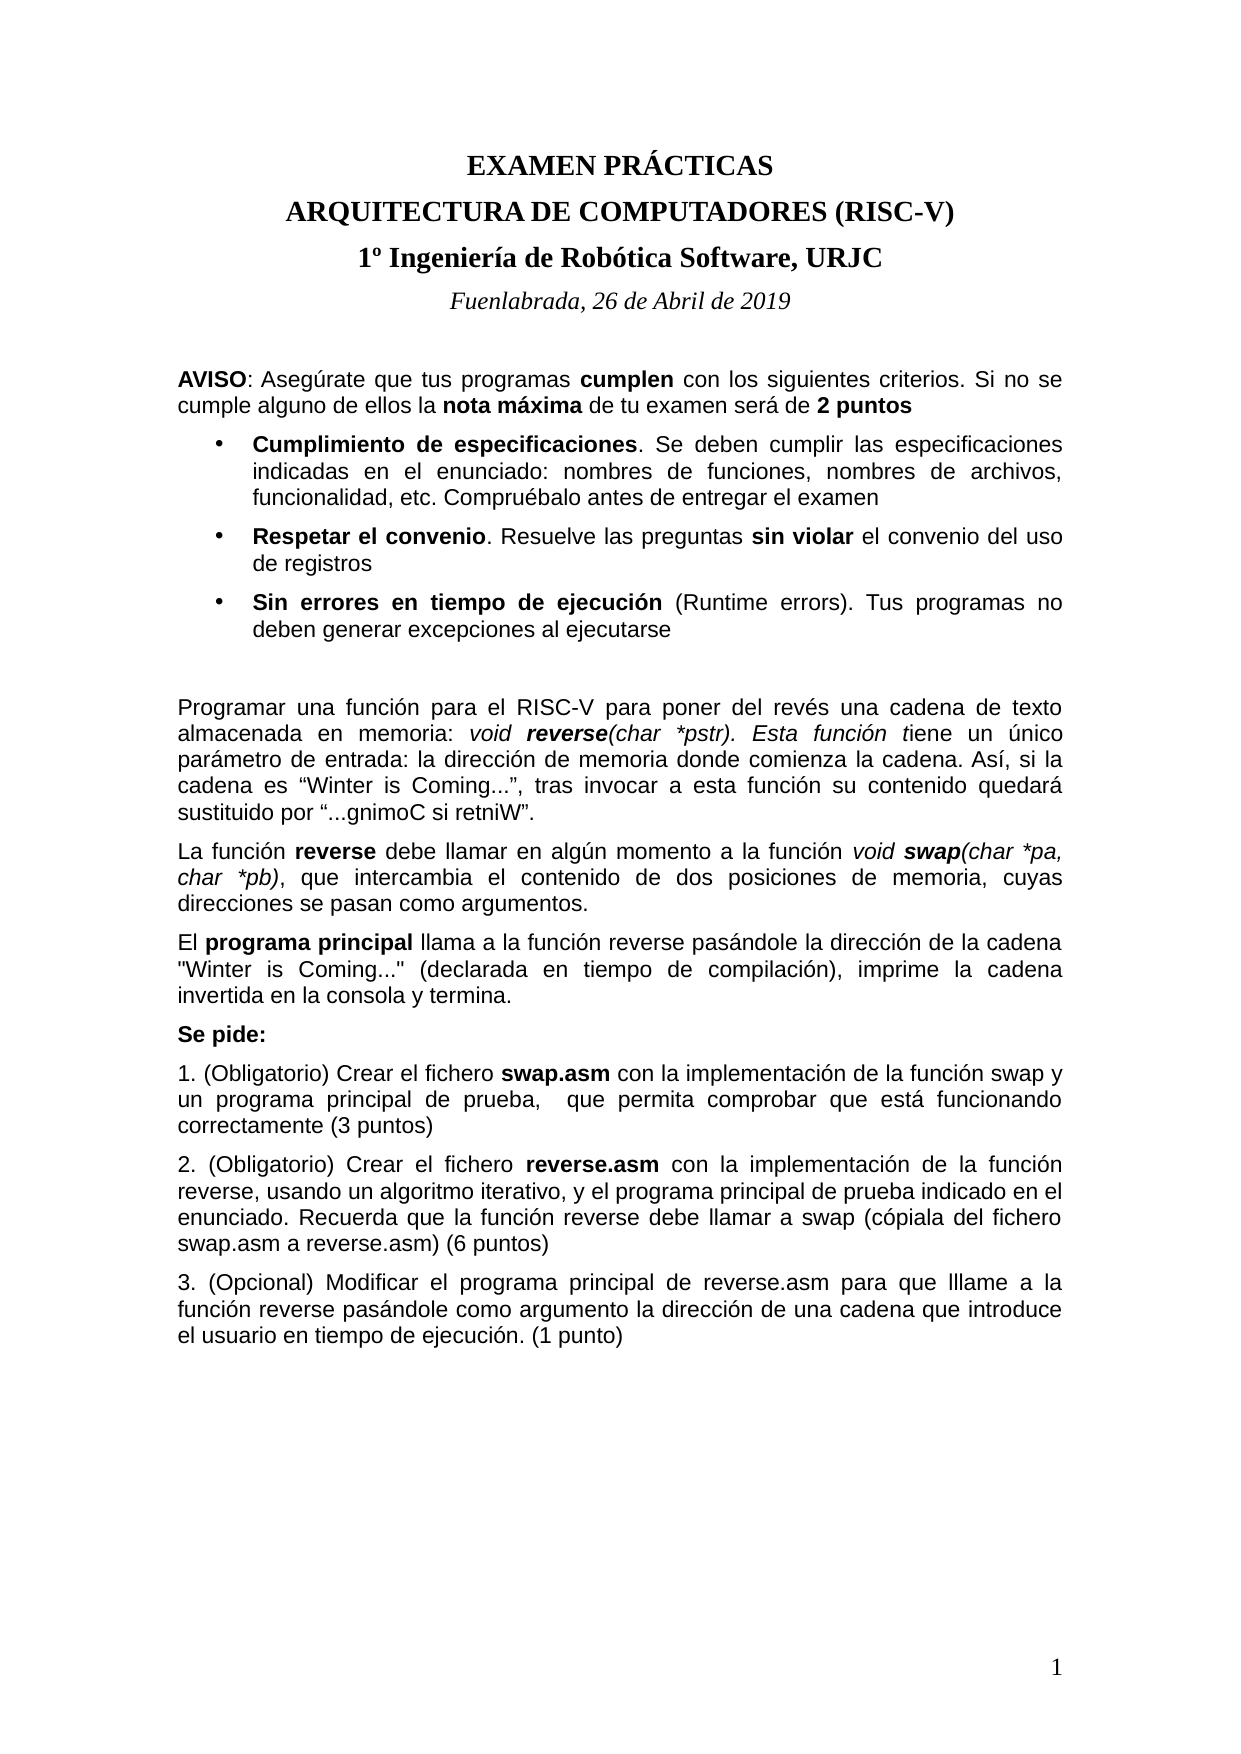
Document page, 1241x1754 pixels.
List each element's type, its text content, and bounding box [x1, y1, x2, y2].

text 1. (Obligatorio) Crear el fichero swap.asm con la implementación de la función swap y un programa principal de prueba, que permita comprobar que está funcionando correctamente (3 puntos) [177, 1060, 1063, 1139]
text El programa principal llama a la función reverse pasándole la dirección de la cadena "Winter is Coming..." (declarada en tiempo de compilación), imprime la cadena invertida en la consola y termina. [177, 929, 1063, 1008]
text Se pide: [177, 1021, 1063, 1047]
text La función reverse debe llamar en algún momento a la función void swap(char *pa, char *pb), que intercambia el contenido de dos posiciones de memoria, cuyas direcciones se pasan como argumentos. [177, 838, 1063, 917]
text Programar una función para el RISC-V para poner del revés una cadena de texto almacenada en memoria: void reverse(char *pstr). Esta función tiene un único parámetro de entrada: la dirección de memoria donde comienza la cadena. Así, si la cadena es “Winter is Coming...”, tras invocar a esta función su contenido quedará sustituido por “...gnimoC si retniW”. [177, 693, 1063, 825]
text 3. (Opcional) Modificar el programa principal de reverse.asm para que lllame a la función reverse pasándole como argumento la dirección de una cadena que introduce el usuario en tiempo de ejecución. (1 punto) [177, 1269, 1063, 1348]
list Respetar el convenio. Resuelve las preguntas sin violar el convenio del uso de registros [215, 523, 1063, 576]
text AVISO: Asegúrate que tus programas cumplen con los siguientes criterios. Si no se cumple alguno de ellos la nota máxima de tu examen será de 2 puntos [177, 366, 1063, 418]
text ARQUITECTURA DE COMPUTADORES (RISC-V) [177, 194, 1063, 227]
text Fuenlabrada, 26 de Abril de 2019 [177, 286, 1063, 314]
text 1º Ingeniería de Robótica Software, URJC [177, 240, 1063, 273]
text EXAMEN PRÁCTICAS [177, 148, 1063, 181]
text 2. (Obligatorio) Crear el fichero reverse.asm con la implementación de la función reverse, usando un algoritmo iterativo, y el programa principal de prueba indicado en el enunciado. Recuerda que la función reverse debe llamar a swap (cópiala del fichero swap.asm a reverse.asm) (6 puntos) [177, 1151, 1063, 1257]
list Cumplimiento de especificaciones. Se deben cumplir las especificaciones indicadas en el enunciado: nombres de funciones, nombres de archivos, funcionalidad, etc. Compruébalo antes de entregar el examen [215, 431, 1063, 511]
list Sin errores en tiempo de ejecución (Runtime errors). Tus programas no deben generar excepciones al ejecutarse [215, 589, 1063, 642]
